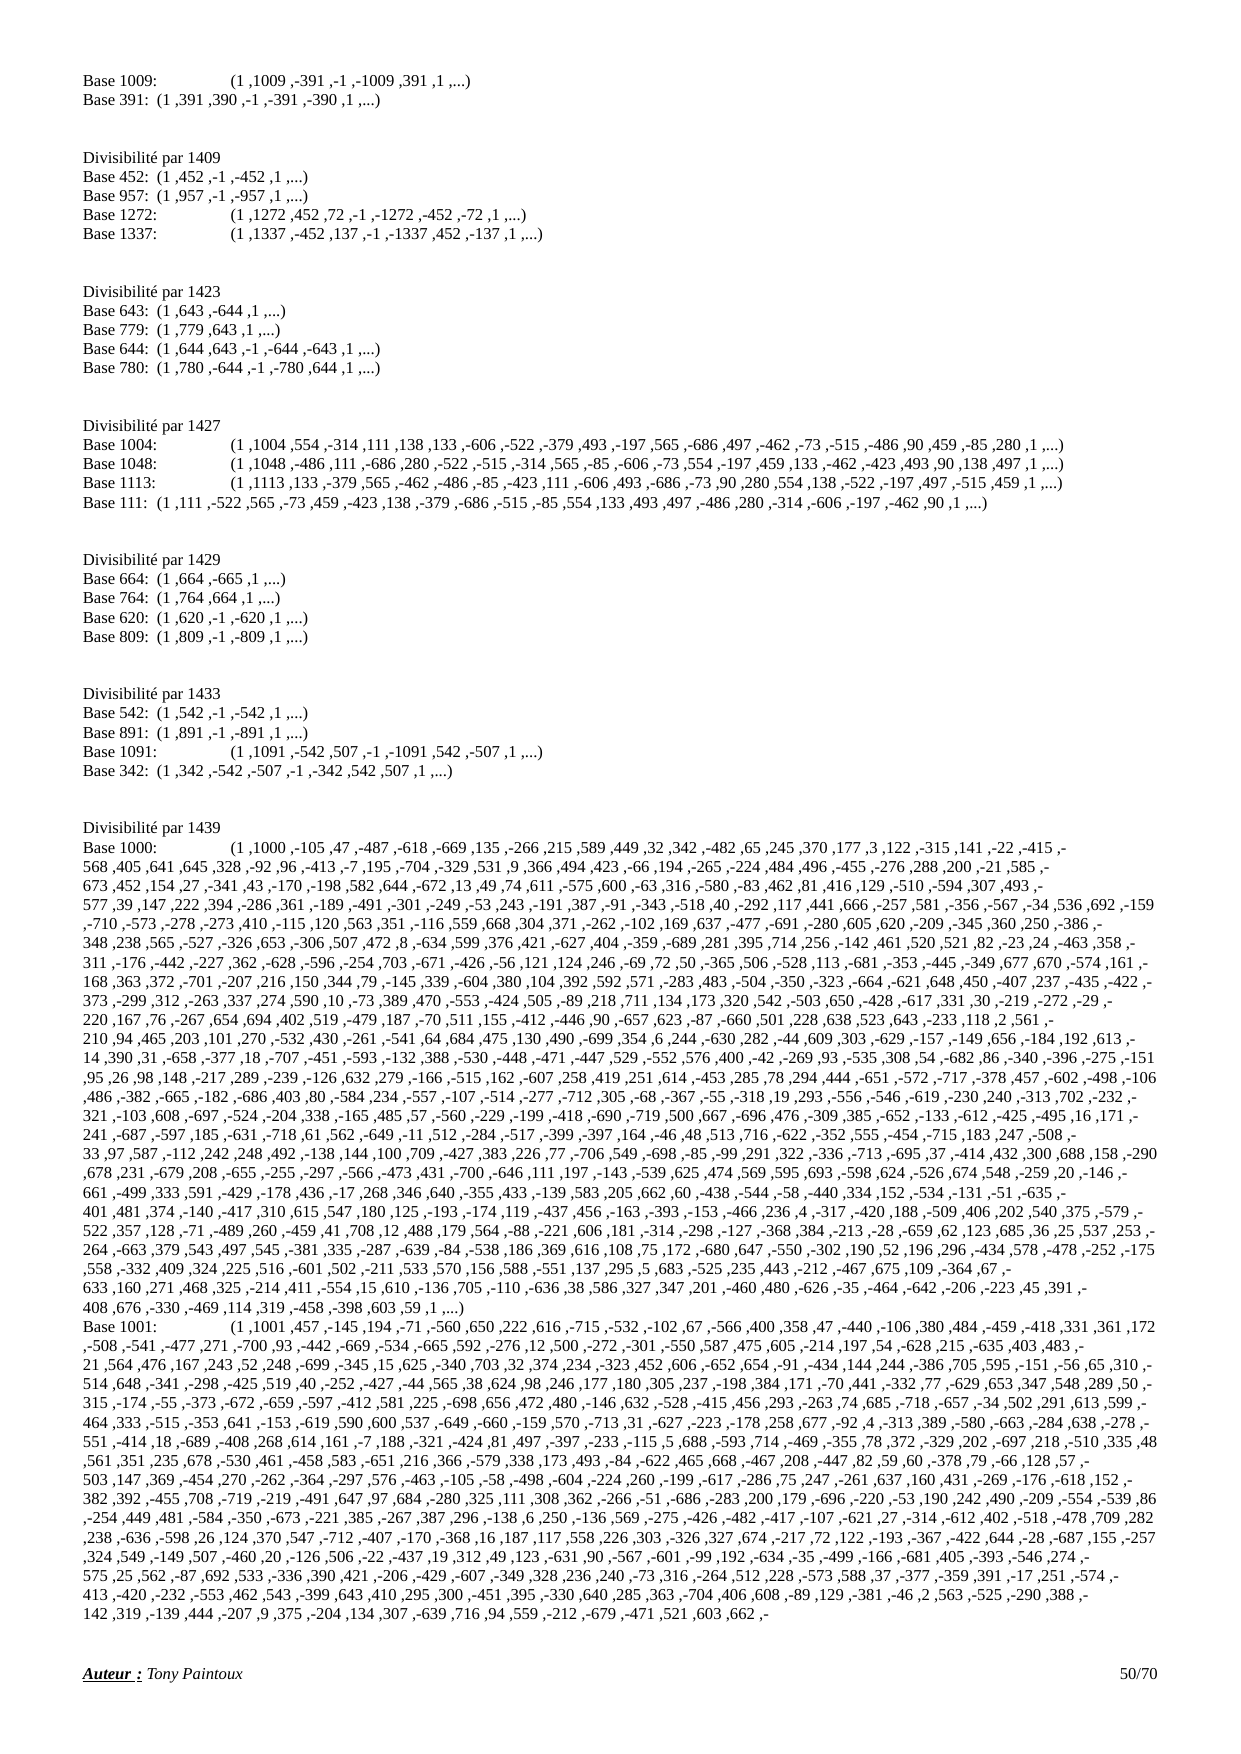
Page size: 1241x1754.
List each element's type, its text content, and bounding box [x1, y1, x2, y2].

text Base 764: (1 ,764 ,664 ,1 ,...) [83, 588, 1157, 607]
text Base 1009: (1 ,1009 ,-391 ,-1 ,-1009 ,391 ,1 ,...) [83, 71, 1157, 90]
text Base 1048: (1 ,1048 ,-486 ,111 ,-686 ,280 ,-522 ,-515 ,-314 ,565 ,-85 ,-606 ,-73 ,554 ,-197 ,459 ,133 ,-462 ,-423 ,493 ,90 ,138 ,497 ,1 ,...) [83, 454, 1157, 473]
text Base 664: (1 ,664 ,-665 ,1 ,...) [83, 569, 1157, 588]
text Base 391: (1 ,391 ,390 ,-1 ,-391 ,-390 ,1 ,...) [83, 90, 1157, 109]
text Divisibilité par 1433 [83, 684, 1157, 703]
text Divisibilité par 1427 [83, 416, 1157, 435]
text Base 542: (1 ,542 ,-1 ,-542 ,1 ,...) [83, 703, 1157, 722]
text Base 1337: (1 ,1337 ,-452 ,137 ,-1 ,-1337 ,452 ,-137 ,1 ,...) [83, 224, 1157, 243]
text Base 111: (1 ,111 ,-522 ,565 ,-73 ,459 ,-423 ,138 ,-379 ,-686 ,-515 ,-85 ,554 ,133 ,493 ,497 ,-486 ,280 ,-314 ,-606 ,-197 ,-462 ,90 ,1 ,...) [83, 492, 1157, 512]
text Divisibilité par 1429 [83, 550, 1157, 569]
text Base 780: (1 ,780 ,-644 ,-1 ,-780 ,644 ,1 ,...) [83, 358, 1157, 377]
text Divisibilité par 1423 [83, 282, 1157, 301]
text Base 1091: (1 ,1091 ,-542 ,507 ,-1 ,-1091 ,542 ,-507 ,1 ,...) [83, 742, 1157, 761]
text Base 342: (1 ,342 ,-542 ,-507 ,-1 ,-342 ,542 ,507 ,1 ,...) [83, 761, 1157, 780]
text Base 620: (1 ,620 ,-1 ,-620 ,1 ,...) [83, 607, 1157, 627]
text Base 809: (1 ,809 ,-1 ,-809 ,1 ,...) [83, 627, 1157, 646]
text Base 1272: (1 ,1272 ,452 ,72 ,-1 ,-1272 ,-452 ,-72 ,1 ,...) [83, 205, 1157, 224]
text Divisibilité par 1409 [83, 147, 1157, 167]
text Divisibilité par 1439 [83, 818, 1157, 837]
text Base 1004: (1 ,1004 ,554 ,-314 ,111 ,138 ,133 ,-606 ,-522 ,-379 ,493 ,-197 ,565 ,-686 ,497 ,-462 ,-73 ,-515 ,-486 ,90 ,459 ,-85 ,280 ,1 ,...) [83, 435, 1157, 454]
text Base 643: (1 ,643 ,-644 ,1 ,...) [83, 301, 1157, 320]
text Base 644: (1 ,644 ,643 ,-1 ,-644 ,-643 ,1 ,...) [83, 339, 1157, 358]
text Base 957: (1 ,957 ,-1 ,-957 ,1 ,...) [83, 186, 1157, 205]
text Base 891: (1 ,891 ,-1 ,-891 ,1 ,...) [83, 722, 1157, 742]
text Base 1000: (1 ,1000 ,-105 ,47 ,-487 ,-618 ,-669 ,135 ,-266 ,215 ,589 ,449 ,32 ,342 ,-482 ,65 ,245 ,370 ,177 ,3 ,122 ,-315 ,141 ,-22 ,-415 ,-568 ,405 ,641 ,645 ,328 ,-92 ,96 ,-413 ,-7 ,195 ,-704 ,-329 ,531 ,9 ,366 ,494 ,423 ,-66 ,194 ,-265 ,-224 ,484 ,496 ,-455 ,-276 ,288 ,200 ,-21 ,585 ,-673 ,452 ,154 ,27 ,-341 ,43 ,-170 ,-198 ,582 ,644 ,-672 ,13 ,49 ,74 ,611 ,-575 ,600 ,-63 ,316 ,-580 ,-83 ,462 ,81 ,416 ,129 ,-510 ,-594 ,307 ,493 ,-577 ,39 ,147 ,222 ,394 ,-286 ,361 ,-189 ,-491 ,-301 ,-249 ,-53 ,243 ,-191 ,387 ,-91 ,-343 ,-518 ,40 ,-292 ,117 ,441 ,666 ,-257 ,581 ,-356 ,-567 ,-34 ,536 ,692 ,-159 ,-710 ,-573 ,-278 ,-273 ,410 ,-115 ,120 ,563 ,351 ,-116 ,559 ,668 ,304 ,371 ,-262 ,-102 ,169 ,637 ,-477 ,-691 ,-280 ,605 ,620 ,-209 ,-345 ,360 ,250 ,-386 ,-348 ,238 ,565 ,-527 ,-326 ,653 ,-306 ,507 ,472 ,8 ,-634 ,599 ,376 ,421 ,-627 ,404 ,-359 ,-689 ,281 ,395 ,714 ,256 ,-142 ,461 ,520 ,521 ,82 ,-23 ,24 ,-463 ,358 ,-311 ,-176 ,-442 ,-227 ,362 ,-628 ,-596 ,-254 ,703 ,-671 ,-426 ,-56 ,121 ,124 ,246 ,-69 ,72 ,50 ,-365 ,506 ,-528 ,113 ,-681 ,-353 ,-445 ,-349 ,677 ,670 ,-574 ,161 ,-168 ,363 ,372 ,-701 ,-207 ,216 ,150 ,344 ,79 ,-145 ,339 ,-604 ,380 ,104 ,392 ,592 ,571 ,-283 ,483 ,-504 ,-350 ,-323 ,-664 ,-621 ,648 ,450 ,-407 ,237 ,-435 ,-422 ,-373 ,-299 ,312 ,-263 ,337 ,274 ,590 ,10 ,-73 ,389 ,470 ,-553 ,-424 ,505 ,-89 ,218 ,711 ,134 ,173 ,320 ,542 ,-503 ,650 ,-428 ,-617 ,331 ,30 ,-219 ,-272 ,-29 ,-220 ,167 ,76 ,-267 ,654 ,694 ,402 ,519 ,-479 ,187 ,-70 ,511 ,155 ,-412 ,-446 ,90 ,-657 ,623 ,-87 ,-660 ,501 ,228 ,638 ,523 ,643 ,-233 ,118 ,2 ,561 ,-210 ,94 ,465 ,203 ,101 ,270 ,-532 ,430 ,-261 ,-541 ,64 ,684 ,475 ,130 ,490 ,-699 ,354 ,6 ,244 ,-630 ,282 ,-44 ,609 ,303 ,-629 ,-157 ,-149 ,656 ,-184 ,192 ,613 ,-14 ,390 ,31 ,-658 ,-377 ,18 ,-707 ,-451 ,-593 ,-132 ,388 ,-530 ,-448 ,-471 ,-447 ,529 ,-552 ,576 ,400 ,-42 ,-269 ,93 ,-535 ,308 ,54 ,-682 ,86 ,-340 ,-396 ,-275 ,-151 ,95 ,26 ,98 ,148 ,-217 ,289 ,-239 ,-126 ,632 ,279 ,-166 ,-515 ,162 ,-607 ,258 ,419 ,251 ,614 ,-453 ,285 ,78 ,294 ,444 ,-651 ,-572 ,-717 ,-378 ,457 ,-602 ,-498 ,-106 ,486 ,-382 ,-665 ,-182 ,-686 ,403 ,80 ,-584 ,234 ,-557 ,-107 ,-514 ,-277 ,-712 ,305 ,-68 ,-367 ,-55 ,-318 ,19 ,293 ,-556 ,-546 ,-619 ,-230 ,240 ,-313 ,702 ,-232 ,-321 ,-103 ,608 ,-697 ,-524 ,-204 ,338 ,-165 ,485 ,57 ,-560 ,-229 ,-199 ,-418 ,-690 ,-719 ,500 ,667 ,-696 ,476 ,-309 ,385 ,-652 ,-133 ,-612 ,-425 ,-495 ,16 ,171 ,-241 ,-687 ,-597 ,185 ,-631 ,-718 ,61 ,562 ,-649 ,-11 ,512 ,-284 ,-517 ,-399 ,-397 ,164 ,-46 ,48 ,513 ,716 ,-622 ,-352 ,555 ,-454 ,-715 ,183 ,247 ,-508 ,-33 ,97 ,587 ,-112 ,242 ,248 ,492 ,-138 ,144 ,100 ,709 ,-427 ,383 ,226 ,77 ,-706 ,549 ,-698 ,-85 ,-99 ,291 ,322 ,-336 ,-713 ,-695 ,37 ,-414 ,432 ,300 ,688 ,158 ,-290 ,678 ,231 ,-679 ,208 ,-655 ,-255 ,-297 ,-566 ,-473 ,431 ,-700 ,-646 ,111 ,197 ,-143 ,-539 ,625 ,474 ,569 ,595 ,693 ,-598 ,624 ,-526 ,674 ,548 ,-259 ,20 ,-146 ,-661 ,-499 ,333 ,591 ,-429 ,-178 ,436 ,-17 ,268 ,346 ,640 ,-355 ,433 ,-139 ,583 ,205 ,662 ,60 ,-438 ,-544 ,-58 ,-440 ,334 ,152 ,-534 ,-131 ,-51 ,-635 ,-401 ,481 ,374 ,-140 ,-417 ,310 ,615 ,547 ,180 ,125 ,-193 ,-174 ,119 ,-437 ,456 ,-163 ,-393 ,-153 ,-466 ,236 ,4 ,-317 ,-420 ,188 ,-509 ,406 ,202 ,540 ,375 ,-579 ,-522 ,357 ,128 ,-71 ,-489 ,260 ,-459 ,41 ,708 ,12 ,488 ,179 ,564 ,-88 ,-221 ,606 ,181 ,-314 ,-298 ,-127 ,-368 ,384 ,-213 ,-28 ,-659 ,62 ,123 ,685 ,36 ,25 ,537 ,253 ,-264 ,-663 ,379 ,543 ,497 ,545 ,-381 ,335 ,-287 ,-639 ,-84 ,-538 ,186 ,369 ,616 ,108 ,75 ,172 ,-680 ,647 ,-550 ,-302 ,190 ,52 ,196 ,296 ,-434 ,578 ,-478 ,-252 ,-175 ,558 ,-332 ,409 ,324 ,225 ,516 ,-601 ,502 ,-211 ,533 ,570 ,156 ,588 ,-551 ,137 ,295 ,5 ,683 ,-525 ,235 ,443 ,-212 ,-467 ,675 ,109 ,-364 ,67 ,-633 ,160 ,271 ,468 ,325 ,-214 ,411 ,-554 ,15 ,610 ,-136 ,705 ,-110 ,-636 ,38 ,586 ,327 ,347 ,201 ,-460 ,480 ,-626 ,-35 ,-464 ,-642 ,-206 ,-223 ,45 ,391 ,-408 ,676 ,-330 ,-469 ,114 ,319 ,-458 ,-398 ,603 ,59 ,1 ,...) [83, 837, 1157, 1317]
text Base 452: (1 ,452 ,-1 ,-452 ,1 ,...) [83, 167, 1157, 186]
text Base 779: (1 ,779 ,643 ,1 ,...) [83, 320, 1157, 339]
text Base 1001: (1 ,1001 ,457 ,-145 ,194 ,-71 ,-560 ,650 ,222 ,616 ,-715 ,-532 ,-102 ,67 ,-566 ,400 ,358 ,47 ,-440 ,-106 ,380 ,484 ,-459 ,-418 ,331 ,361 ,172 ,-508 ,-541 ,-477 ,271 ,-700 ,93 ,-442 ,-669 ,-534 ,-665 ,592 ,-276 ,12 ,500 ,-272 ,-301 ,-550 ,587 ,475 ,605 ,-214 ,197 ,54 ,-628 ,215 ,-635 ,403 ,483 ,-21 ,564 ,476 ,167 ,243 ,52 ,248 ,-699 ,-345 ,15 ,625 ,-340 ,703 ,32 ,374 ,234 ,-323 ,452 ,606 ,-652 ,654 ,-91 ,-434 ,144 ,244 ,-386 ,705 ,595 ,-151 ,-56 ,65 ,310 ,-514 ,648 ,-341 ,-298 ,-425 ,519 ,40 ,-252 ,-427 ,-44 ,565 ,38 ,624 ,98 ,246 ,177 ,180 ,305 ,237 ,-198 ,384 ,171 ,-70 ,441 ,-332 ,77 ,-629 ,653 ,347 ,548 ,289 ,50 ,-315 ,-174 ,-55 ,-373 ,-672 ,-659 ,-597 ,-412 ,581 ,225 ,-698 ,656 ,472 ,480 ,-146 ,632 ,-528 ,-415 ,456 ,293 ,-263 ,74 ,685 ,-718 ,-657 ,-34 ,502 ,291 ,613 ,599 ,-464 ,333 ,-515 ,-353 ,641 ,-153 ,-619 ,590 ,600 ,537 ,-649 ,-660 ,-159 ,570 ,-713 ,31 ,-627 ,-223 ,-178 ,258 ,677 ,-92 ,4 ,-313 ,389 ,-580 ,-663 ,-284 ,638 ,-278 ,-551 ,-414 ,18 ,-689 ,-408 ,268 ,614 ,161 ,-7 ,188 ,-321 ,-424 ,81 ,497 ,-397 ,-233 ,-115 ,5 ,688 ,-593 ,714 ,-469 ,-355 ,78 ,372 ,-329 ,202 ,-697 ,218 ,-510 ,335 ,48 ,561 ,351 ,235 ,678 ,-530 ,461 ,-458 ,583 ,-651 ,216 ,366 ,-579 ,338 ,173 ,493 ,-84 ,-622 ,465 ,668 ,-467 ,208 ,-447 ,82 ,59 ,60 ,-378 ,79 ,-66 ,128 ,57 ,-503 ,147 ,369 ,-454 ,270 ,-262 ,-364 ,-297 ,576 ,-463 ,-105 ,-58 ,-498 ,-604 ,-224 ,260 ,-199 ,-617 ,-286 ,75 ,247 ,-261 ,637 ,160 ,431 ,-269 ,-176 ,-618 ,152 ,-382 ,392 ,-455 ,708 ,-719 ,-219 ,-491 ,647 ,97 ,684 ,-280 ,325 ,111 ,308 ,362 ,-266 ,-51 ,-686 ,-283 ,200 ,179 ,-696 ,-220 ,-53 ,190 ,242 ,490 ,-209 ,-554 ,-539 ,86 ,-254 ,449 ,481 ,-584 ,-350 ,-673 ,-221 ,385 ,-267 ,387 ,296 ,-138 ,6 ,250 ,-136 ,569 ,-275 ,-426 ,-482 ,-417 ,-107 ,-621 ,27 ,-314 ,-612 ,402 ,-518 ,-478 ,709 ,282 ,238 ,-636 ,-598 ,26 ,124 ,370 ,547 ,-712 ,-407 ,-170 ,-368 ,16 ,187 ,117 ,558 ,226 ,303 ,-326 ,327 ,674 ,-217 ,72 ,122 ,-193 ,-367 ,-422 ,644 ,-28 ,-687 ,155 ,-257 ,324 ,549 ,-149 ,507 ,-460 ,20 ,-126 ,506 ,-22 ,-437 ,19 ,312 ,49 ,123 ,-631 ,90 ,-567 ,-601 ,-99 ,192 ,-634 ,-35 ,-499 ,-166 ,-681 ,405 ,-393 ,-546 ,274 ,-575 ,25 ,562 ,-87 ,692 ,533 ,-336 ,390 ,421 ,-206 ,-429 ,-607 ,-349 ,328 ,236 ,240 ,-73 ,316 ,-264 ,512 ,228 ,-573 ,588 ,37 ,-377 ,-359 ,391 ,-17 ,251 ,-574 ,-413 ,-420 ,-232 ,-553 ,462 ,543 ,-399 ,643 ,410 ,295 ,300 ,-451 ,395 ,-330 ,640 ,285 ,363 ,-704 ,406 ,608 ,-89 ,129 ,-381 ,-46 ,2 ,563 ,-525 ,-290 ,388 ,-142 ,319 ,-139 ,444 ,-207 ,9 ,375 ,-204 ,134 ,307 ,-639 ,716 ,94 ,559 ,-212 ,-679 ,-471 ,521 ,603 ,662 ,- [83, 1317, 1157, 1623]
text Base 1113: (1 ,1113 ,133 ,-379 ,565 ,-462 ,-486 ,-85 ,-423 ,111 ,-606 ,493 ,-686 ,-73 ,90 ,280 ,554 ,138 ,-522 ,-197 ,497 ,-515 ,459 ,1 ,...) [83, 473, 1157, 492]
